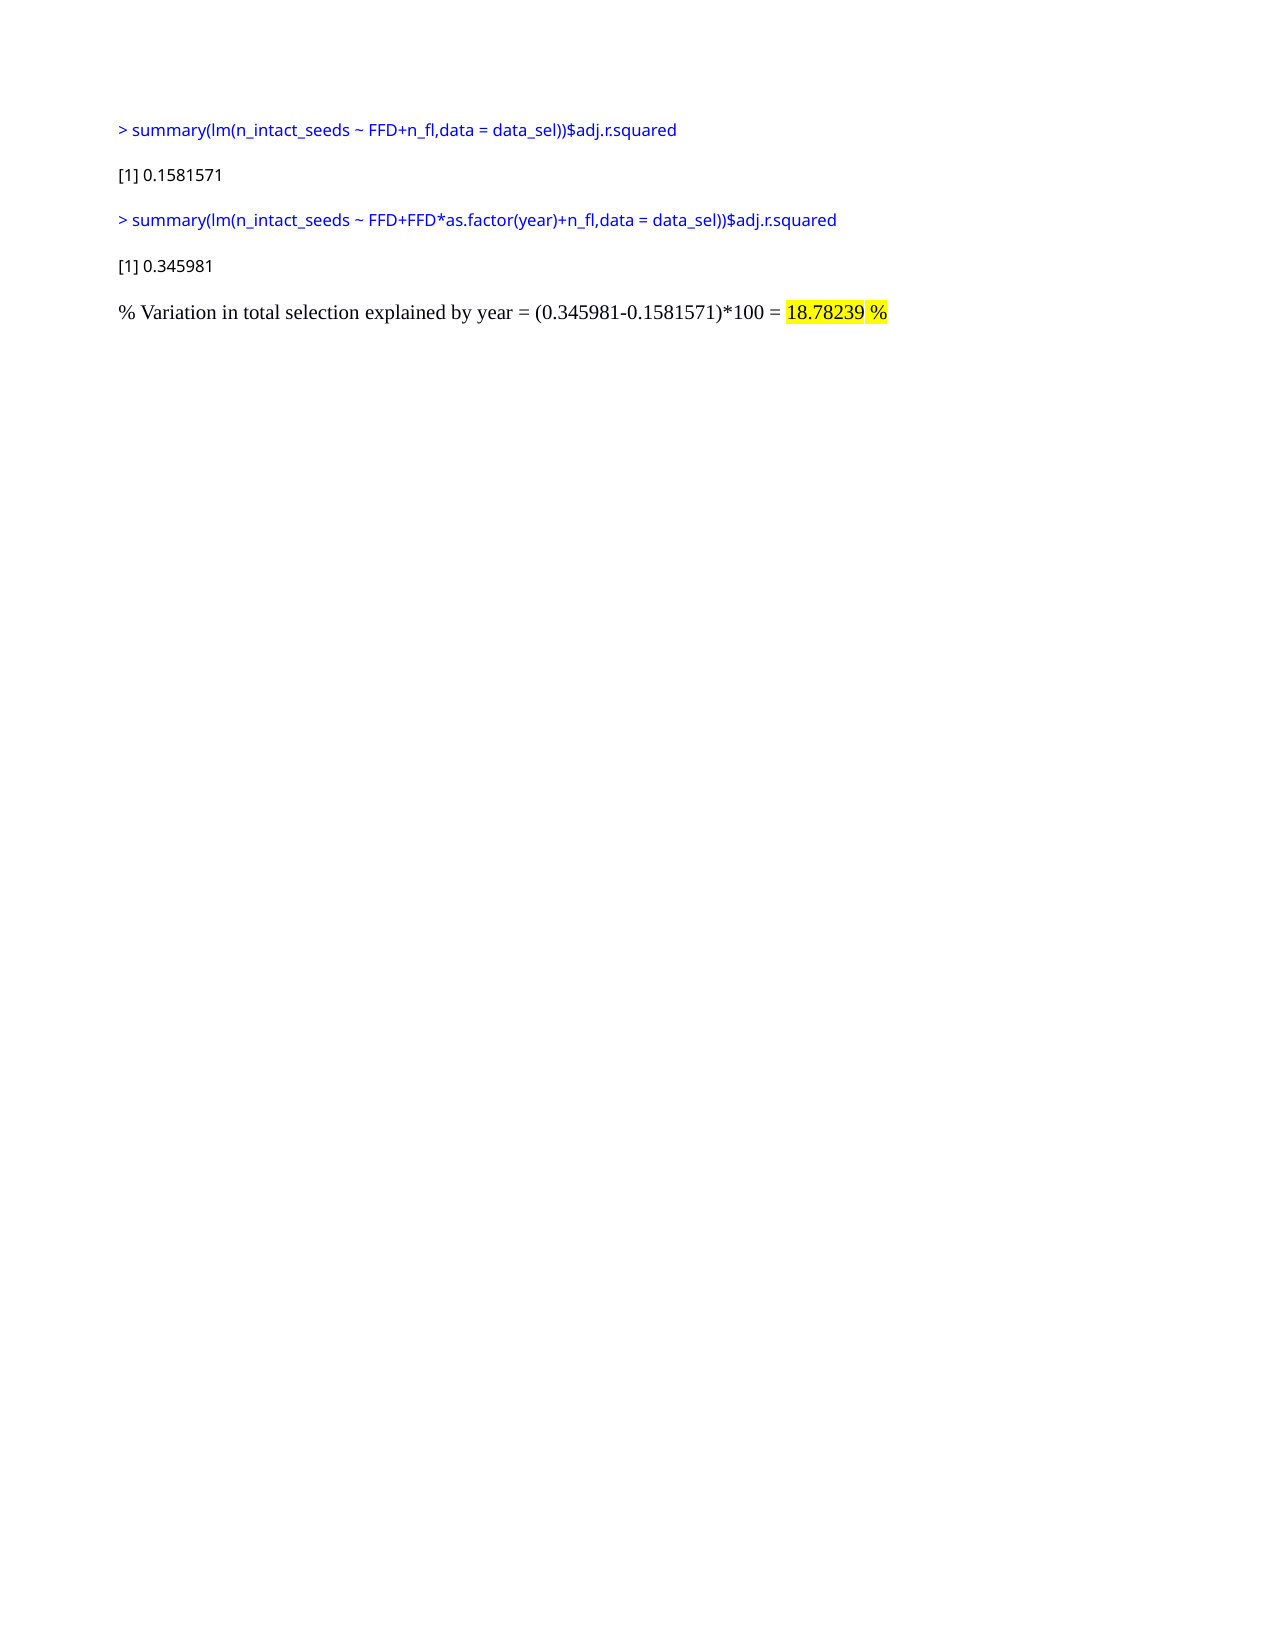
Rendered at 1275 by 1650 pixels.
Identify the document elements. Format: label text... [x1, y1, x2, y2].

text [1] 0.1581571 [118, 163, 1157, 186]
text [1] 0.345981 [118, 254, 1157, 277]
text > summary(lm(n_intact_seeds ~ FFD+FFD*as.factor(year)+n_fl,data = data_sel))$adj.r.squared [118, 209, 1157, 232]
text % Variation in total selection explained by year = (0.345981-0.1581571)*100 = 18.78239 % [118, 300, 1157, 324]
text > summary(lm(n_intact_seeds ~ FFD+n_fl,data = data_sel))$adj.r.squared [118, 118, 1157, 141]
